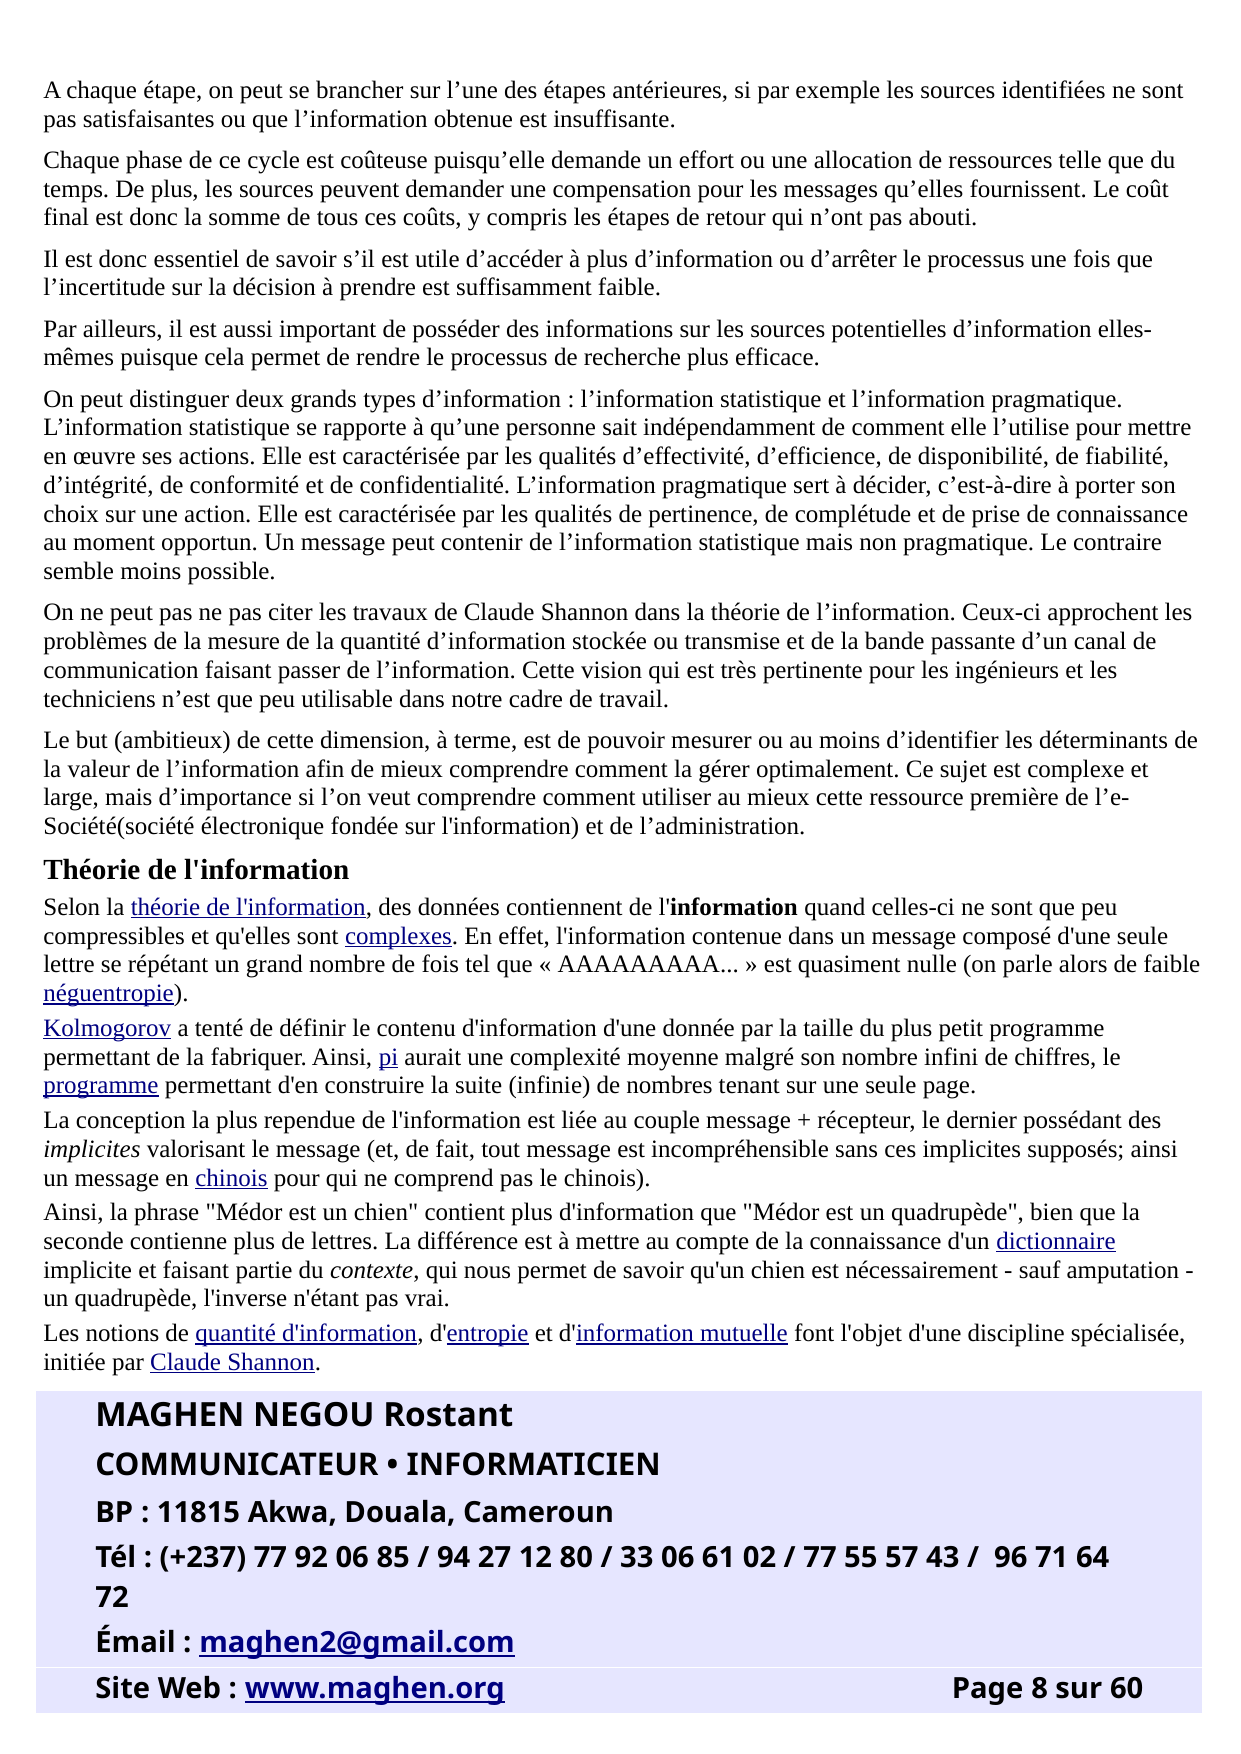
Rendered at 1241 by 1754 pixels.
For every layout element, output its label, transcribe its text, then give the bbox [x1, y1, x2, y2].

text Le but (ambitieux) de cette dimension, à terme, est de pouvoir mesurer ou au moins d’identifier les déterminants de la valeur de l’information afin de mieux comprendre comment la gérer optimalement. Ce sujet est complexe et large, mais d’importance si l’on veut comprendre comment utiliser au mieux cette ressource première de l’e-Société(société électronique fondée sur l'information) et de l’administration. [43, 725, 1203, 840]
text La conception la plus rependue de l'information est liée au couple message + récepteur, le dernier possédant des implicites valorisant le message (et, de fait, tout message est incompréhensible sans ces implicites supposés; ainsi un message en chinois pour qui ne comprend pas le chinois). [43, 1105, 1203, 1191]
text Il est donc essentiel de savoir s’il est utile d’accéder à plus d’information ou d’arrêter le processus une fois que l’incertitude sur la décision à prendre est suffisamment faible. [43, 244, 1203, 301]
subtitle Théorie de l'information [43, 852, 1203, 886]
text On peut distinguer deux grands types d’information : l’information statistique et l’information pragmatique. L’information statistique se rapporte à qu’une personne sait indépendamment de comment elle l’utilise pour mettre en œuvre ses actions. Elle est caractérisée par les qualités d’effectivité, d’efficience, de disponibilité, de fiabilité, d’intégrité, de conformité et de confidentialité. L’information pragmatique sert à décider, c’est-à-dire à porter son choix sur une action. Elle est caractérisée par les qualités de pertinence, de complétude et de prise de connaissance au moment opportun. Un message peut contenir de l’information statistique mais non pragmatique. Le contraire semble moins possible. [43, 384, 1203, 585]
text On ne peut pas ne pas citer les travaux de Claude Shannon dans la théorie de l’information. Ceux-ci approchent les problèmes de la mesure de la quantité d’information stockée ou transmise et de la bande passante d’un canal de communication faisant passer de l’information. Cette vision qui est très pertinente pour les ingénieurs et les techniciens n’est que peu utilisable dans notre cadre de travail. [43, 597, 1203, 712]
text Ainsi, la phrase "Médor est un chien" contient plus d'information que "Médor est un quadrupède", bien que la seconde contienne plus de lettres. La différence est à mettre au compte de la connaissance d'un dictionnaire implicite et faisant partie du contexte, qui nous permet de savoir qu'un chien est nécessairement - sauf amputation - un quadrupède, l'inverse n'étant pas vrai. [43, 1197, 1203, 1312]
text Par ailleurs, il est aussi important de posséder des informations sur les sources potentielles d’information elles-mêmes puisque cela permet de rendre le processus de recherche plus efficace. [43, 314, 1203, 371]
text A chaque étape, on peut se brancher sur l’une des étapes antérieures, si par exemple les sources identifiées ne sont pas satisfaisantes ou que l’information obtenue est insuffisante. [43, 75, 1203, 132]
text Chaque phase de ce cycle est coûteuse puisqu’elle demande un effort ou une allocation de ressources telle que du temps. De plus, les sources peuvent demander une compensation pour les messages qu’elles fournissent. Le coût final est donc la somme de tous ces coûts, y compris les étapes de retour qui n’ont pas abouti. [43, 145, 1203, 231]
text Selon la théorie de l'information, des données contiennent de l'information quand celles-ci ne sont que peu compressibles et qu'elles sont complexes. En effet, l'information contenue dans un message composé d'une seule lettre se répétant un grand nombre de fois tel que « AAAAAAAAA... » est quasiment nulle (on parle alors de faible néguentropie). [43, 892, 1203, 1007]
text Les notions de quantité d'information, d'entropie et d'information mutuelle font l'objet d'une discipline spécialisée, initiée par Claude Shannon. [43, 1318, 1203, 1376]
text Kolmogorov a tenté de définir le contenu d'information d'une donnée par la taille du plus petit programme permettant de la fabriquer. Ainsi, pi aurait une complexité moyenne malgré son nombre infini de chiffres, le programme permettant d'en construire la suite (infinie) de nombres tenant sur une seule page. [43, 1013, 1203, 1099]
